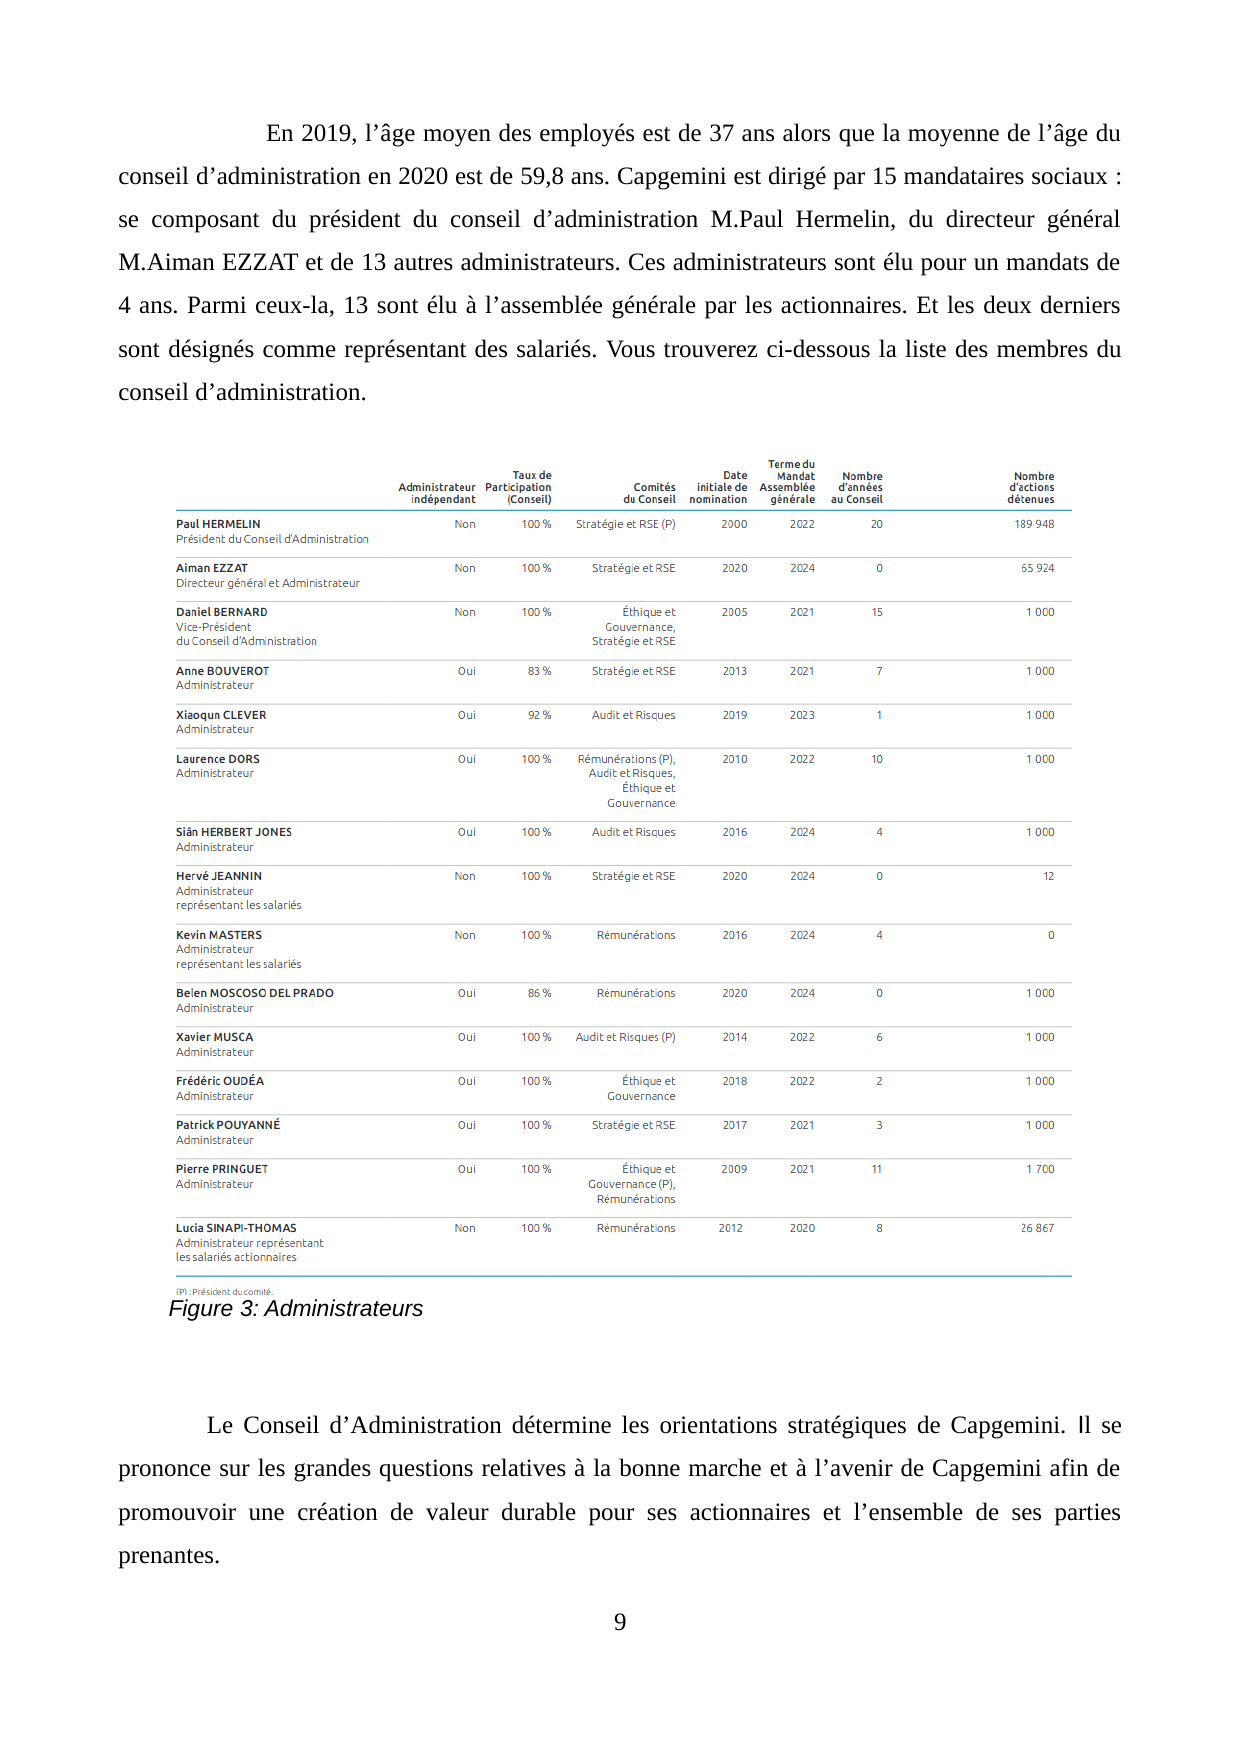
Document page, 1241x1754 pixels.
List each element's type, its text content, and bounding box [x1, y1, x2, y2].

text En 2019, l’âge moyen des employés est de 37 ans alors que la moyenne de l’âge du conseil d’administration en 2020 est de 59,8 ans. Capgemini est dirigé par 15 mandataires sociaux : se composant du président du conseil d’administration M.Paul Hermelin, du directeur général M.Aiman EZZAT et de 13 autres administrateurs. Ces administrateurs sont élu pour un mandats de 4 ans. Parmi ceux-la, 13 sont élu à l’assemblée générale par les actionnaires. Et les deux derniers sont désignés comme représentant des salariés. Vous trouverez ci-dessous la liste des membres du conseil d’administration. [118, 118, 1122, 406]
text Le Conseil d’Administration détermine les orientations stratégiques de Capgemini. Il se prononce sur les grandes questions relatives à la bonne marche et à l’avenir de Capgemini afin de promouvoir une création de valeur durable pour ses actionnaires et l’ensemble de ses parties prenantes. [118, 1410, 1122, 1568]
text Figure 3: Administrateurs [168, 458, 1072, 1321]
